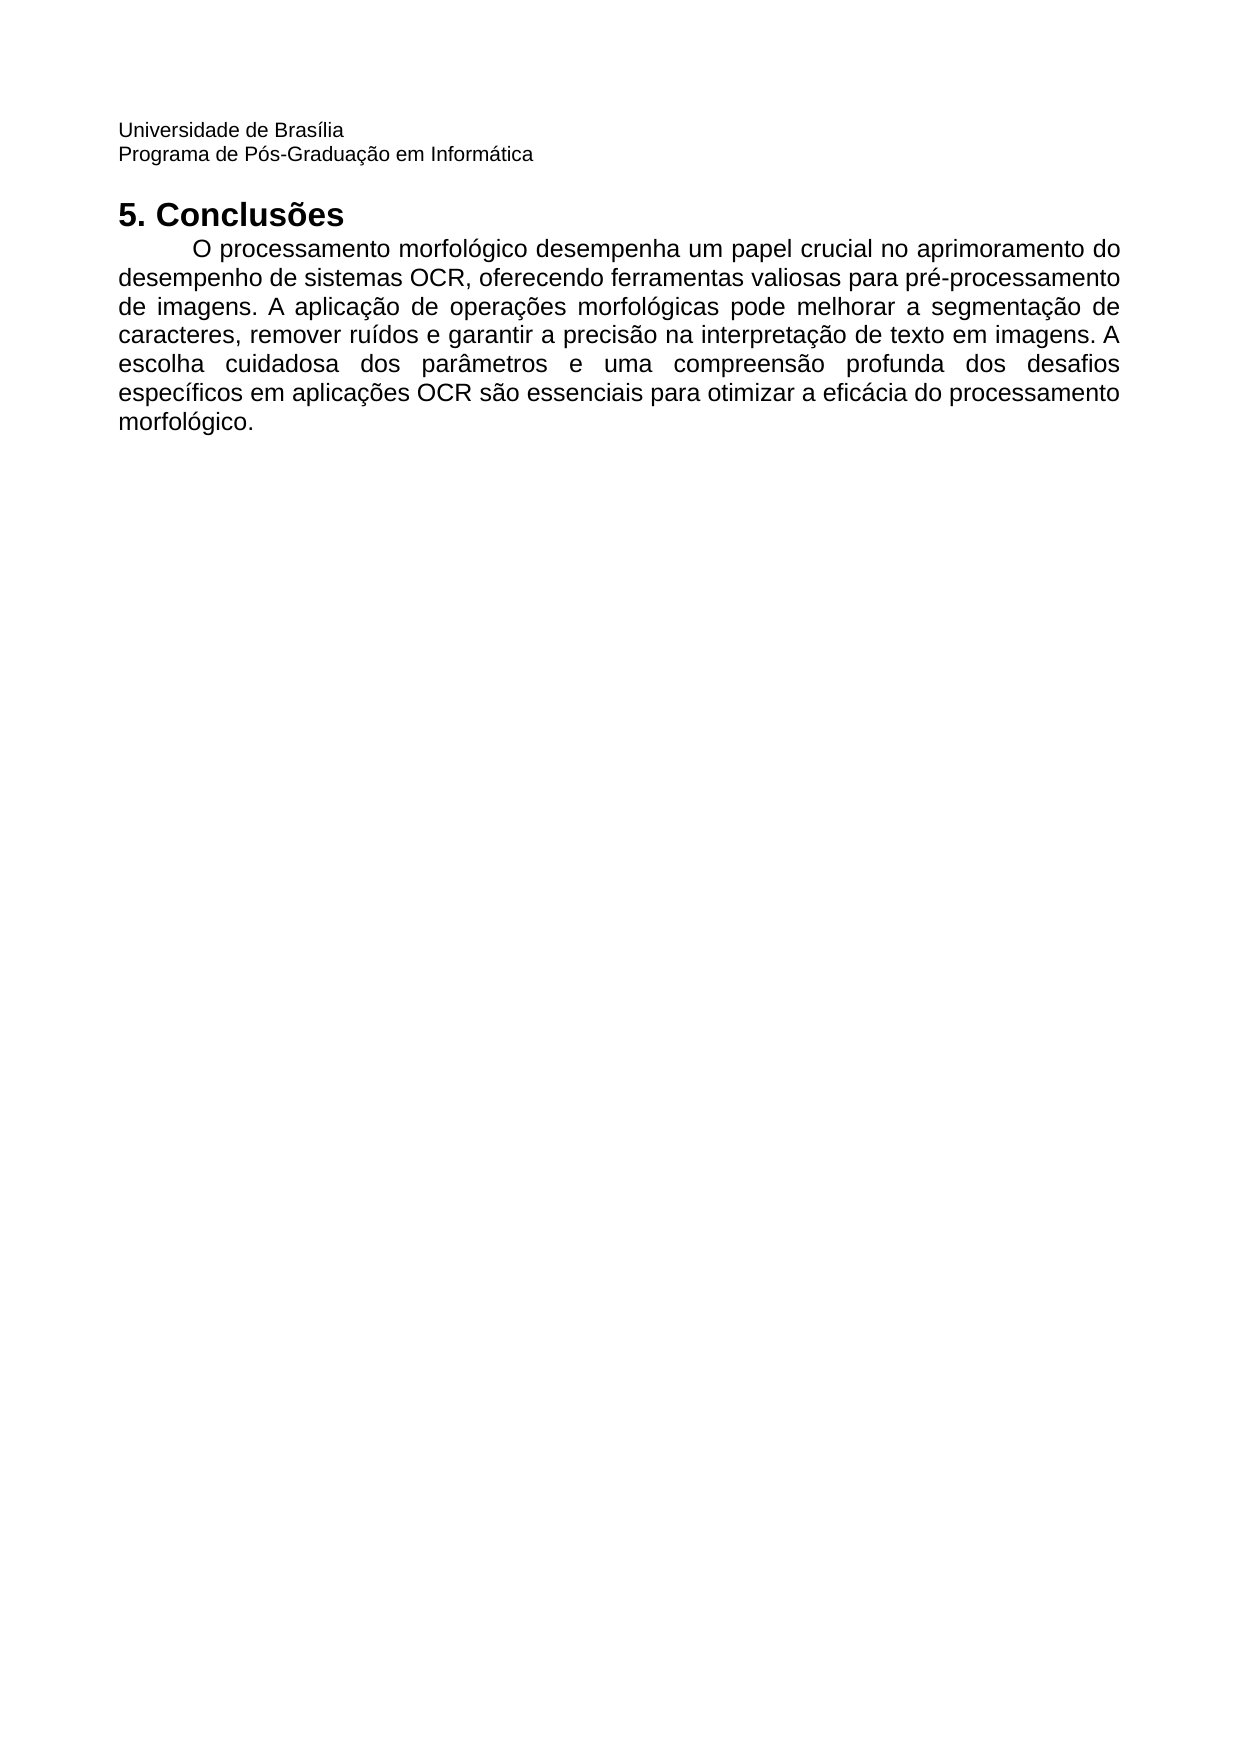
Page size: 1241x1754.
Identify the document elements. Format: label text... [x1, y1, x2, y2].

text O processamento morfológico desempenha um papel crucial no aprimoramento do desempenho de sistemas OCR, oferecendo ferramentas valiosas para pré-processamento de imagens. A aplicação de operações morfológicas pode melhorar a segmentação de caracteres, remover ruídos e garantir a precisão na interpretação de texto em imagens. A escolha cuidadosa dos parâmetros e uma compreensão profunda dos desafios específicos em aplicações OCR são essenciais para otimizar a eficácia do processamento morfológico. [118, 234, 1122, 435]
list Conclusões [118, 196, 1122, 234]
